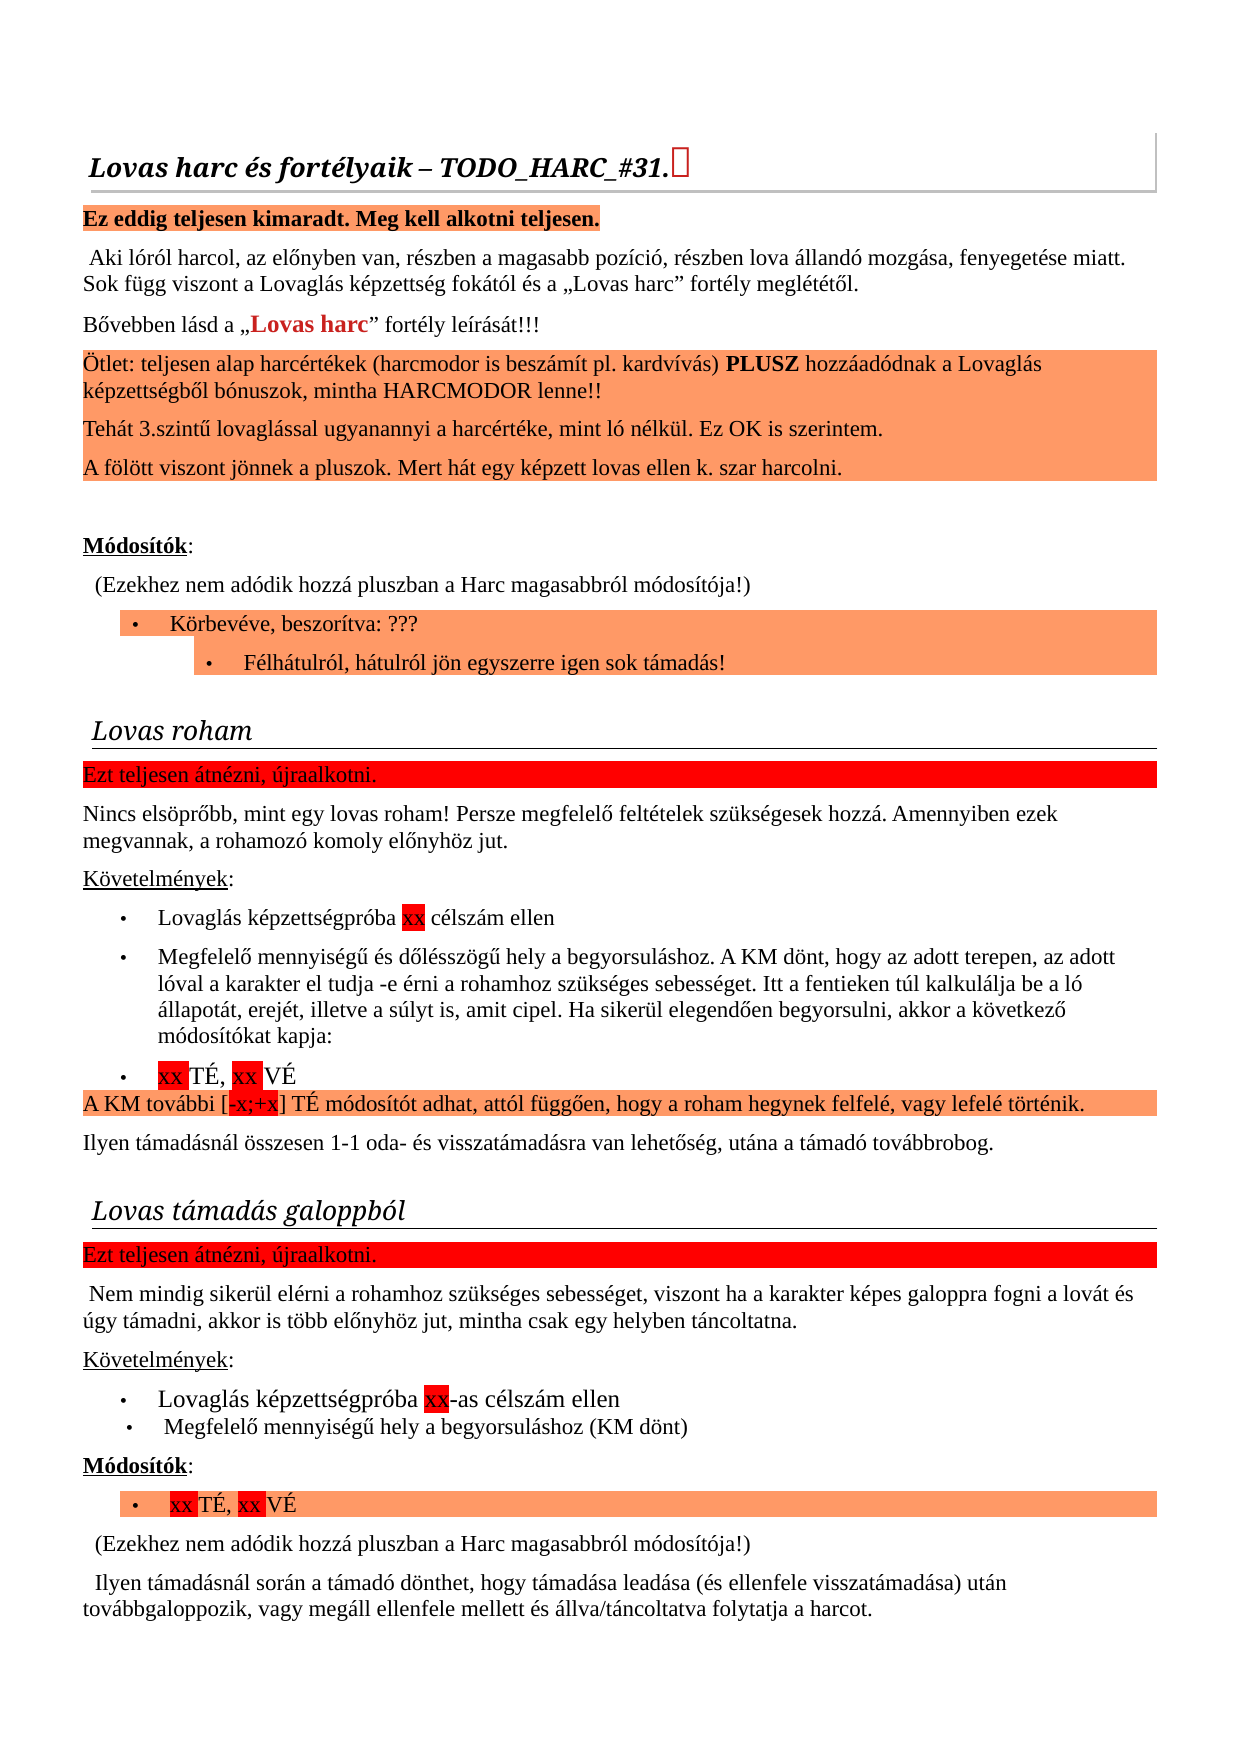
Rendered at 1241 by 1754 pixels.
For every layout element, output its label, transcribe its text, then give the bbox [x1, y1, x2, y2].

list Körbevéve, beszorítva: ??? [120, 610, 1157, 636]
list xx TÉ, xx VÉ [120, 1061, 1157, 1090]
text (Ezekhez nem adódik hozzá pluszban a Harc magasabbról módosítója!) [83, 1530, 1157, 1556]
list Megfelelő mennyiségű és dőlésszögű hely a begyorsuláshoz. A KM dönt, hogy az adott terepen, az adott lóval a karakter el tudja -e érni a rohamhoz szükséges sebességet. Itt a fentieken túl kalkulálja be a ló állapotát, erejét, illetve a súlyt is, amit cipel. Ha sikerül elegendően begyorsulni, akkor a következő módosítókat kapja: [120, 943, 1157, 1049]
list Lovaglás képzettségpróba xx célszám ellen [120, 904, 1157, 931]
text Nem mindig sikerül elérni a rohamhoz szükséges sebességet, viszont ha a karakter képes galoppra fogni a lovát és úgy támadni, akkor is több előnyhöz jut, mintha csak egy helyben táncoltatna. [83, 1280, 1157, 1333]
text A fölött viszont jönnek a pluszok. Mert hát egy képzett lovas ellen k. szar harcolni. [83, 454, 1157, 481]
text Módosítók: [83, 1452, 1157, 1478]
list Megfelelő mennyiségű hely a begyorsuláshoz (KM dönt) [120, 1413, 1157, 1439]
text Ilyen támadásnál összesen 1-1 oda- és visszatámadásra van lehetőség, utána a támadó továbbrobog. [83, 1129, 1157, 1155]
list Lovaglás képzettségpróba xx-as célszám ellen [120, 1384, 1157, 1413]
text Ilyen támadásnál során a támadó dönthet, hogy támadása leadása (és ellenfele visszatámadása) után továbbgaloppozik, vagy megáll ellenfele mellett és állva/táncoltatva folytatja a harcot. [83, 1569, 1157, 1621]
text Ez eddig teljesen kimaradt. Meg kell alkotni teljesen. [83, 205, 1157, 231]
text Nincs elsöprőbb, mint egy lovas roham! Persze megfelelő feltételek szükségesek hozzá. Amennyiben ezek megvannak, a rohamozó komoly előnyhöz jut. [83, 800, 1157, 853]
subtitle Lovas roham [92, 712, 1157, 748]
text Bővebben lásd a „Lovas harc” fortély leírását!!! [83, 309, 1157, 338]
list Félhátulról, hátulról jön egyszerre igen sok támadás! [194, 649, 1157, 675]
text (Ezekhez nem adódik hozzá pluszban a Harc magasabbról módosítója!) [83, 571, 1157, 597]
subtitle Lovas támadás galoppból [92, 1192, 1157, 1228]
list xx TÉ, xx VÉ [120, 1491, 1157, 1517]
text Ezt teljesen átnézni, újraalkotni. [83, 1242, 1157, 1268]
text Ötlet: teljesen alap harcértékek (harcmodor is beszámít pl. kardvívás) PLUSZ hozzáadódnak a Lovaglás képzettségből bónuszok, mintha HARCMODOR lenne!! [83, 350, 1157, 403]
text Követelmények: [83, 866, 1157, 892]
subtitle Lovas harc és fortélyaik – TODO_HARC_#31.✅ [89, 133, 1154, 190]
text Módosítók: [83, 532, 1157, 558]
text Aki lóról harcol, az előnyben van, részben a magasabb pozíció, részben lova állandó mozgása, fenyegetése miatt. Sok függ viszont a Lovaglás képzettség fokától és a „Lovas harc” fortély meglététől. [83, 244, 1157, 297]
text Követelmények: [83, 1346, 1157, 1372]
text A KM további [-x;+x] TÉ módosítót adhat, attól függően, hogy a roham hegynek felfelé, vagy lefelé történik. [83, 1090, 1157, 1116]
text Tehát 3.szintű lovaglással ugyanannyi a harcértéke, mint ló nélkül. Ez OK is szerintem. [83, 416, 1157, 442]
text Ezt teljesen átnézni, újraalkotni. [83, 761, 1157, 788]
